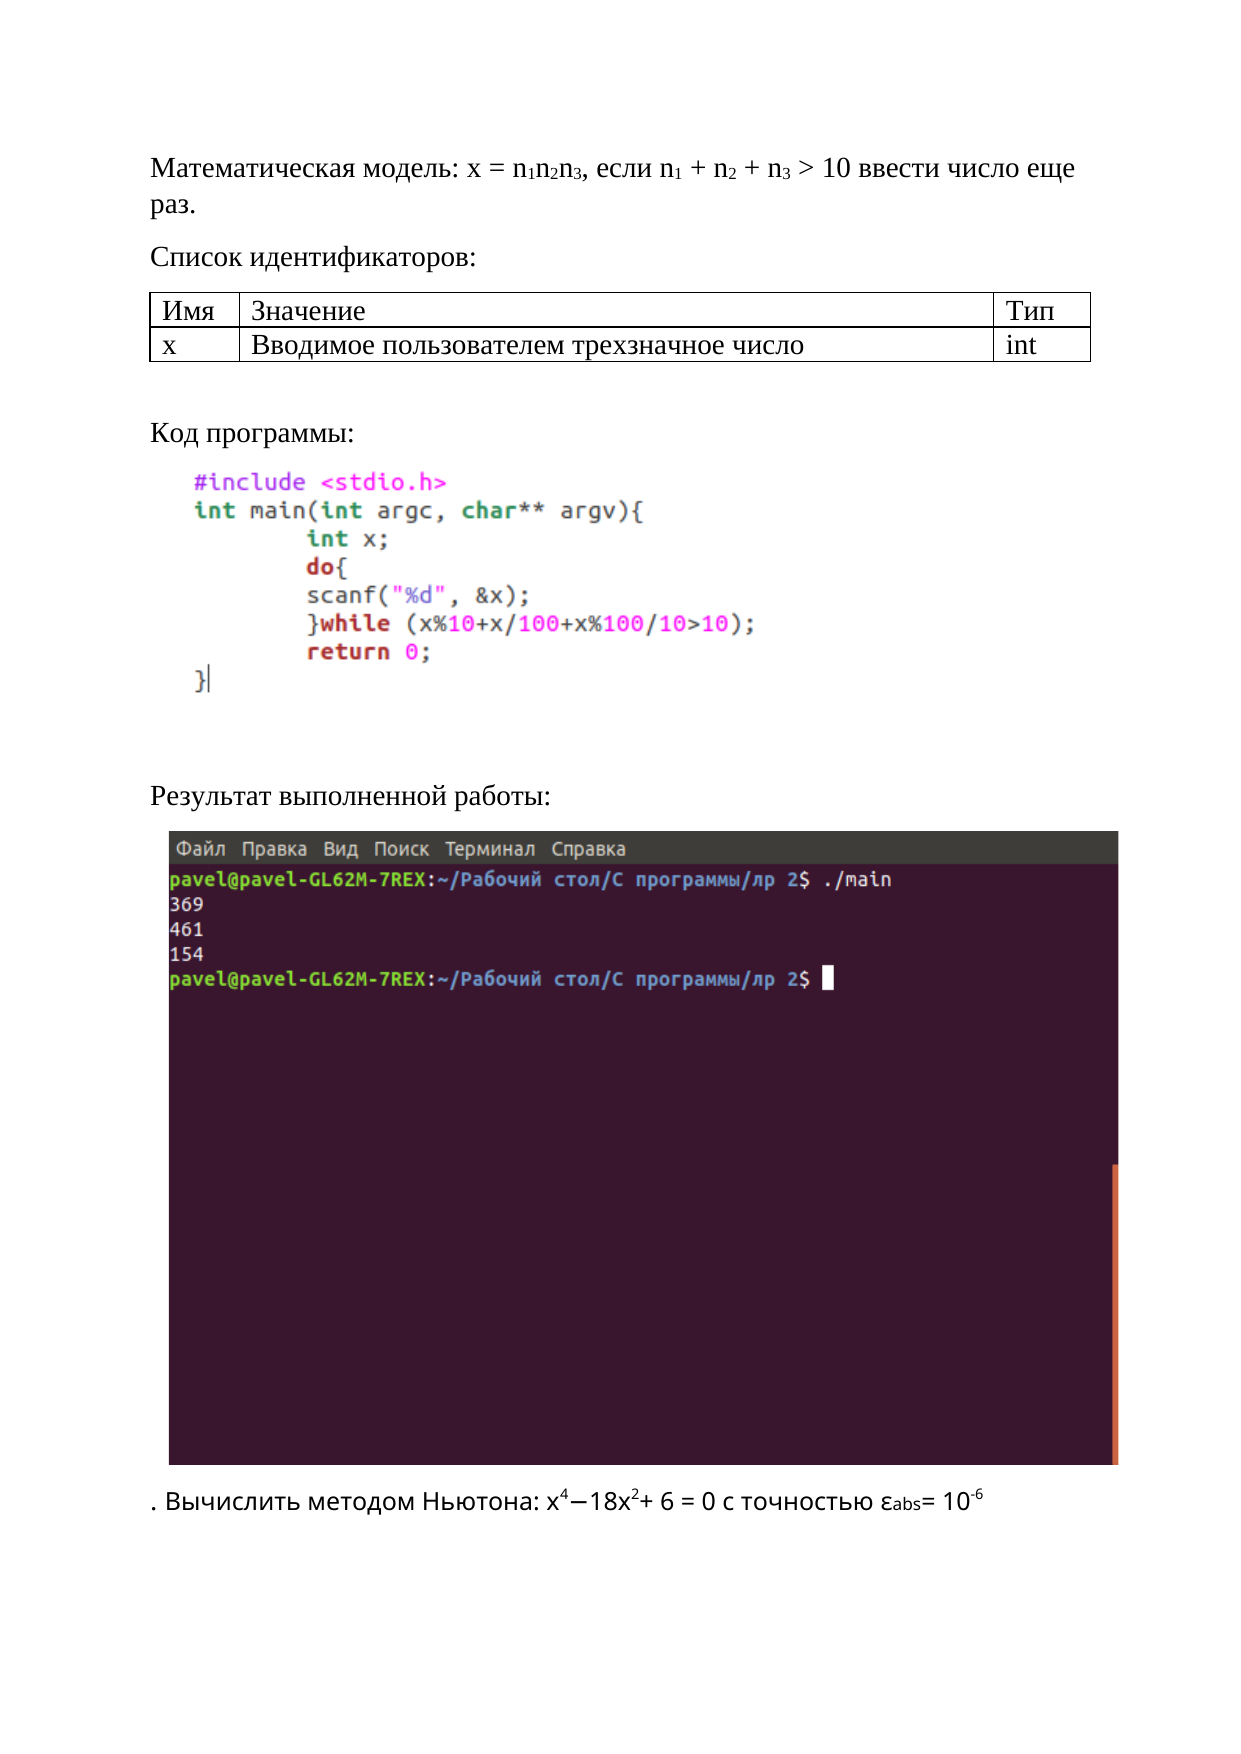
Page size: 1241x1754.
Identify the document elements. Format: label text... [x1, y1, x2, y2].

table_header Имя [151, 293, 239, 326]
table_cell x [151, 328, 239, 361]
picture [194, 470, 756, 702]
table_header Тип [994, 293, 1090, 326]
picture [168, 831, 1119, 1465]
text Результат выполненной работы: [150, 778, 1090, 812]
text Математическая модель: x = n1n2n3, если n1 + n2 + n3 > 10 ввести число еще раз. [150, 150, 1090, 220]
table_cell Вводимое пользователем трехзначное число [240, 328, 993, 361]
text . Вычислить методом Ньютона: x4−18x2+ 6 = 0 с точностью εabs= 10-6 [150, 1483, 1090, 1518]
text Код программы: [150, 415, 1090, 448]
table_header Значение [240, 293, 993, 326]
text Список идентификаторов: [150, 239, 1090, 272]
table_cell int [994, 328, 1090, 361]
